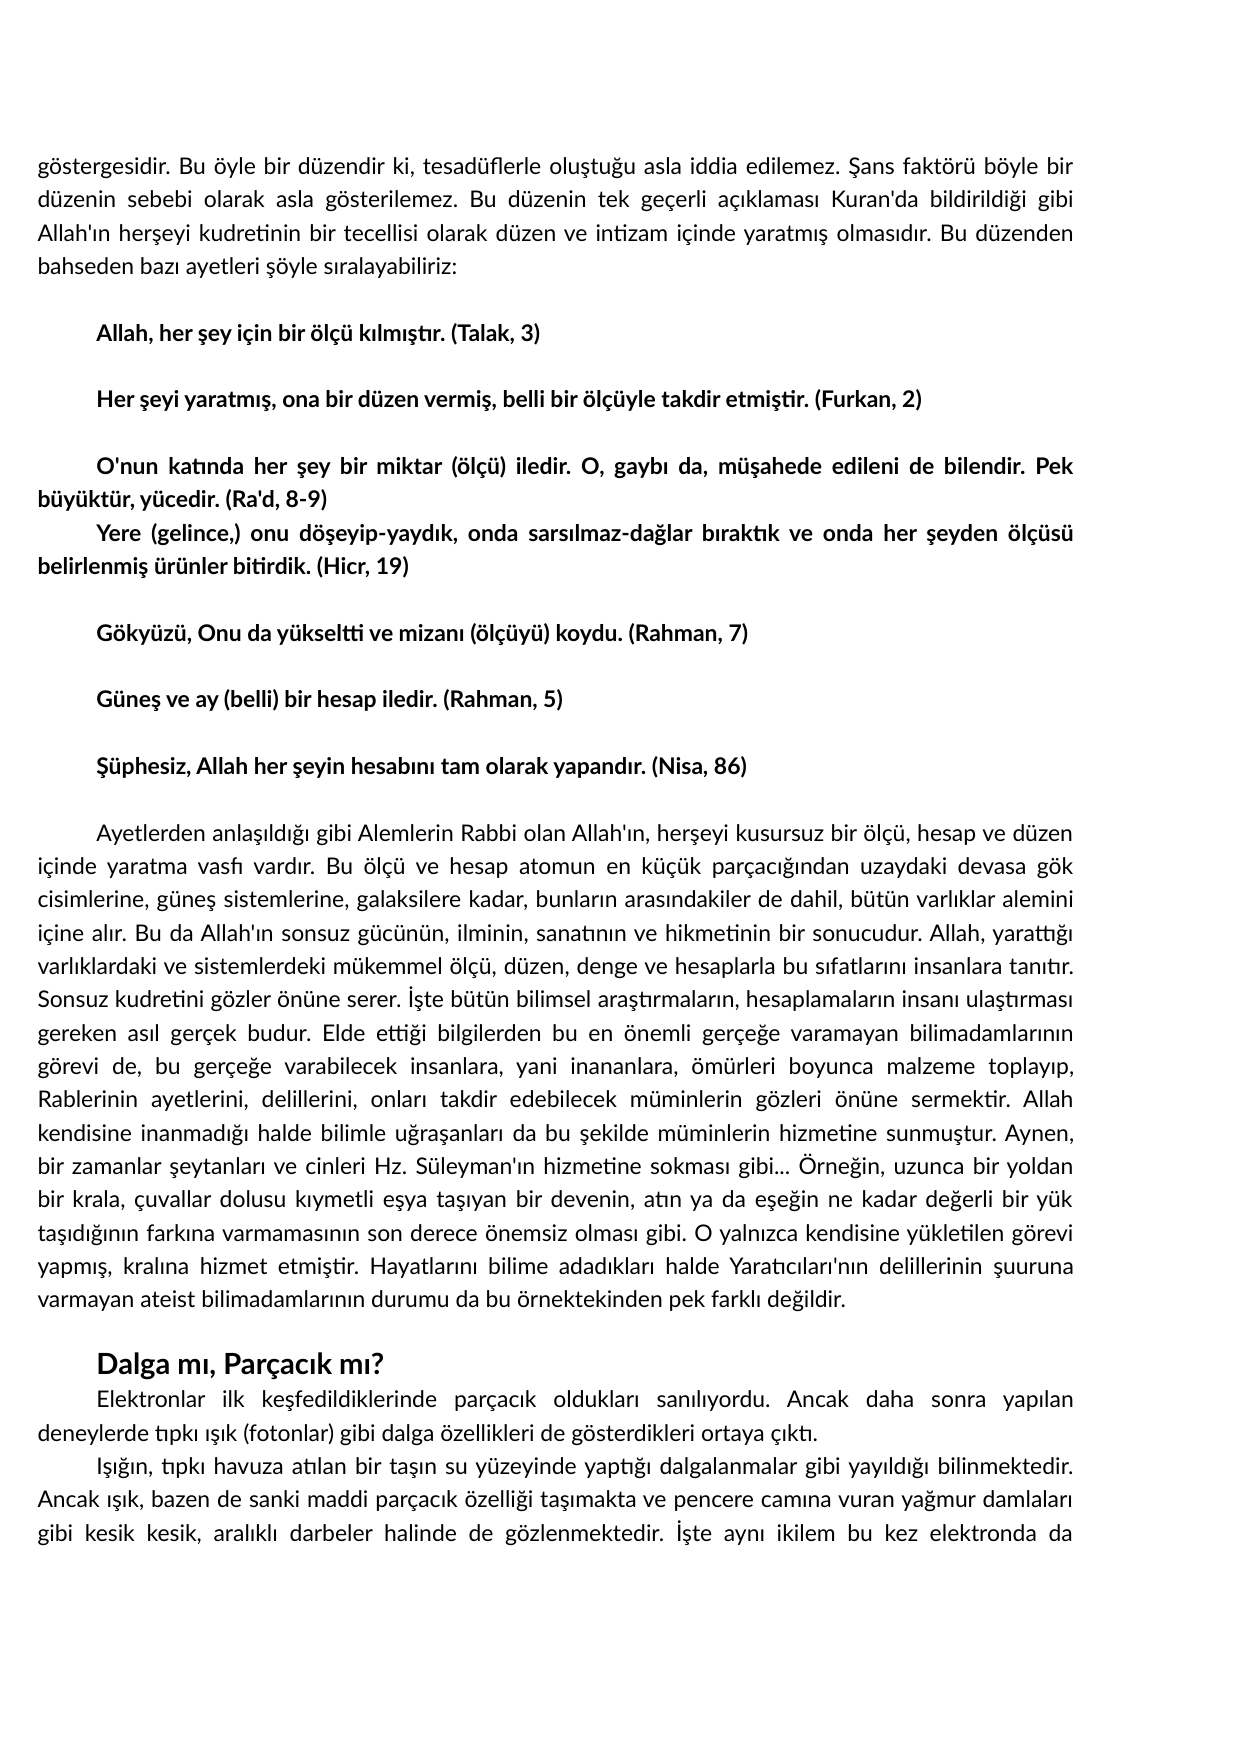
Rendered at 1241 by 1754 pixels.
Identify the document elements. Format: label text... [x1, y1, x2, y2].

text Işığın, tıpkı havuza atılan bir taşın su yüzeyinde yaptığı dalgalanmalar gibi yayıldığı bilinmektedir. Ancak ışık, bazen de sanki maddi parçacık özelliği taşımakta ve pencere camına vuran yağmur damlaları gibi kesik kesik, aralıklı darbeler halinde de gözlenmektedir. İşte aynı ikilem bu kez elektronda da [37, 1448, 1075, 1548]
text Yere (gelince,) onu döşeyip-yaydık, onda sarsılmaz-dağlar bıraktık ve onda her şeyden ölçüsü belirlenmiş ürünler bitirdik. (Hicr, 19) [37, 514, 1075, 581]
text Allah, her şey için bir ölçü kılmıştır. (Talak, 3) [37, 314, 1075, 348]
text Şüphesiz, Allah her şeyin hesabını tam olarak yapandır. (Nisa, 86) [37, 748, 1075, 781]
text O'nun katında her şey bir miktar (ölçü) iledir. O, gaybı da, müşahede edileni de bilendir. Pek büyüktür, yücedir. (Ra'd, 8-9) [37, 448, 1075, 514]
text Elektronlar ilk keşfedildiklerinde parçacık oldukları sanılıyordu. Ancak daha sonra yapılan deneylerde tıpkı ışık (fotonlar) gibi dalga özellikleri de gösterdikleri ortaya çıktı. [37, 1381, 1075, 1448]
text Gökyüzü, Onu da yükseltti ve mizanı (ölçüyü) koydu. (Rahman, 7) [37, 614, 1075, 648]
text Her şeyi yaratmış, ona bir düzen vermiş, belli bir ölçüyle takdir etmiştir. (Furkan, 2) [37, 381, 1075, 414]
text Ayetlerden anlaşıldığı gibi Alemlerin Rabbi olan Allah'ın, herşeyi kusursuz bir ölçü, hesap ve düzen içinde yaratma vasfı vardır. Bu ölçü ve hesap atomun en küçük parçacığından uzaydaki devasa gök cisimlerine, güneş sistemlerine, galaksilere kadar, bunların arasındakiler de dahil, bütün varlıklar alemini içine alır. Bu da Allah'ın sonsuz gücünün, ilminin, sanatının ve hikmetinin bir sonucudur. Allah, yarattığı varlıklardaki ve sistemlerdeki mükemmel ölçü, düzen, denge ve hesaplarla bu sıfatlarını insanlara tanıtır. Sonsuz kudretini gözler önüne serer. İşte bütün bilimsel araştırmaların, hesaplamaların insanı ulaştırması gereken asıl gerçek budur. Elde ettiği bilgilerden bu en önemli gerçeğe varamayan bilimadamlarının görevi de, bu gerçeğe varabilecek insanlara, yani inananlara, ömürleri boyunca malzeme toplayıp, Rablerinin ayetlerini, delillerini, onları takdir edebilecek müminlerin gözleri önüne sermektir. Allah kendisine inanmadığı halde bilimle uğraşanları da bu şekilde müminlerin hizmetine sunmuştur. Aynen, bir zamanlar şeytanları ve cinleri Hz. Süleyman'ın hizmetine sokması gibi... Örneğin, uzunca bir yoldan bir krala, çuvallar dolusu kıymetli eşya taşıyan bir devenin, atın ya da eşeğin ne kadar değerli bir yük taşıdığının farkına varmamasının son derece önemsiz olması gibi. O yalnızca kendisine yükletilen görevi yapmış, kralına hizmet etmiştir. Hayatlarını bilime adadıkları halde Yaratıcıları'nın delillerinin şuuruna varmayan ateist bilimadamlarının durumu da bu örnektekinden pek farklı değildir. [37, 814, 1075, 1314]
subtitle Dalga mı, Parçacık mı? [37, 1348, 1075, 1381]
text Güneş ve ay (belli) bir hesap iledir. (Rahman, 5) [37, 681, 1075, 714]
text göstergesidir. Bu öyle bir düzendir ki, tesadüflerle oluştuğu asla iddia edilemez. Şans faktörü böyle bir düzenin sebebi olarak asla gösterilemez. Bu düzenin tek geçerli açıklaması Kuran'da bildirildiği gibi Allah'ın herşeyi kudretinin bir tecellisi olarak düzen ve intizam içinde yaratmış olmasıdır. Bu düzenden bahseden bazı ayetleri şöyle sıralayabiliriz: [37, 148, 1075, 281]
